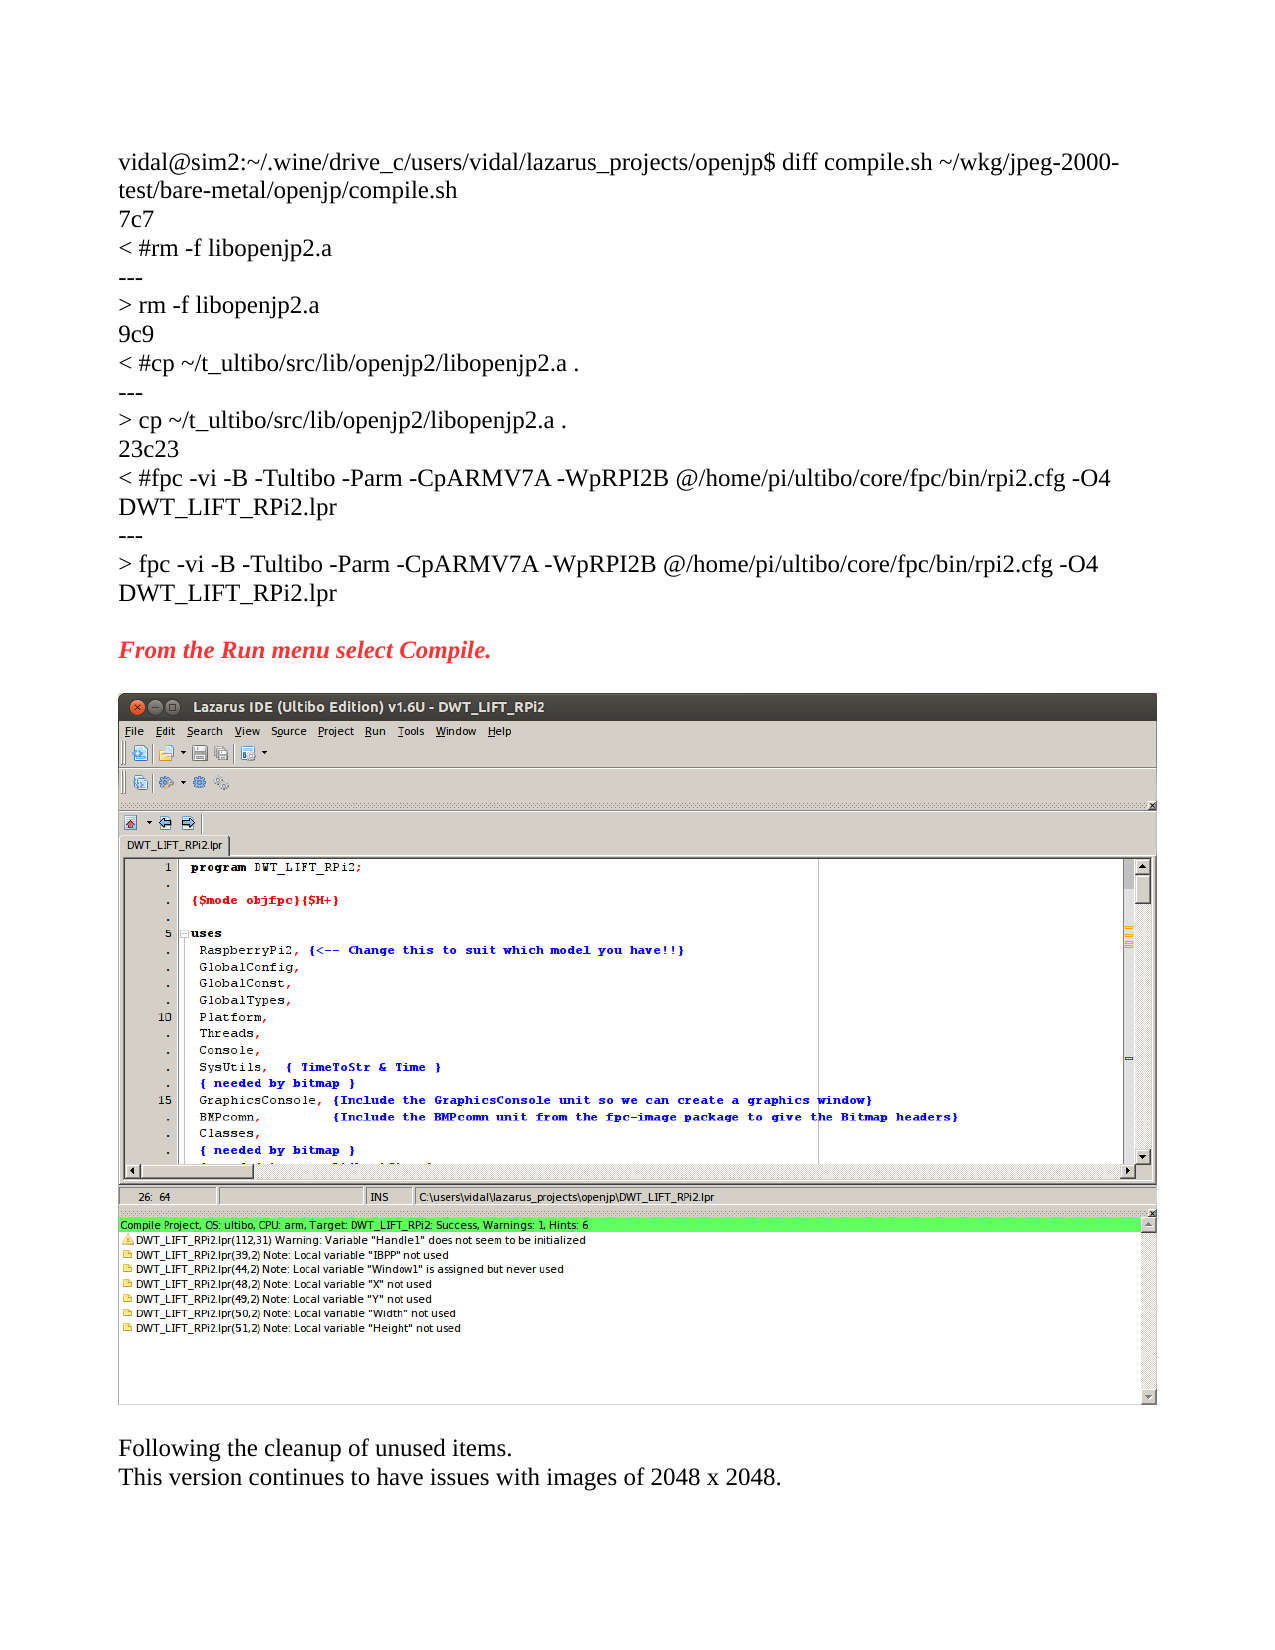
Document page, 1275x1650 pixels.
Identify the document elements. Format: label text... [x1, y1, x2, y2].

text 7c7 [118, 204, 1157, 233]
text This version continues to have issues with images of 2048 x 2048. [118, 1462, 1157, 1491]
text 23c23 [118, 434, 1157, 463]
text < #fpc -vi -B -Tultibo -Parm -CpARMV7A -WpRPI2B @/home/pi/ultibo/core/fpc/bin/rpi2.cfg -O4 DWT_LIFT_RPi2.lpr [118, 463, 1157, 521]
picture [118, 693, 1157, 1405]
text Following the cleanup of unused items. [118, 1433, 1157, 1462]
text < #cp ~/t_ultibo/src/lib/openjp2/libopenjp2.a . [118, 348, 1157, 377]
text --- [118, 377, 1157, 406]
text vidal@sim2:~/.wine/drive_c/users/vidal/lazarus_projects/openjp$ diff compile.sh ~/wkg/jpeg-2000-test/bare-metal/openjp/compile.sh [118, 147, 1157, 204]
text From the Run menu select Compile. [118, 636, 1157, 664]
text > cp ~/t_ultibo/src/lib/openjp2/libopenjp2.a . [118, 406, 1157, 434]
text --- [118, 262, 1157, 291]
text --- [118, 521, 1157, 549]
text > fpc -vi -B -Tultibo -Parm -CpARMV7A -WpRPI2B @/home/pi/ultibo/core/fpc/bin/rpi2.cfg -O4 DWT_LIFT_RPi2.lpr [118, 549, 1157, 607]
text < #rm -f libopenjp2.a [118, 233, 1157, 262]
text 9c9 [118, 319, 1157, 348]
text > rm -f libopenjp2.a [118, 291, 1157, 319]
